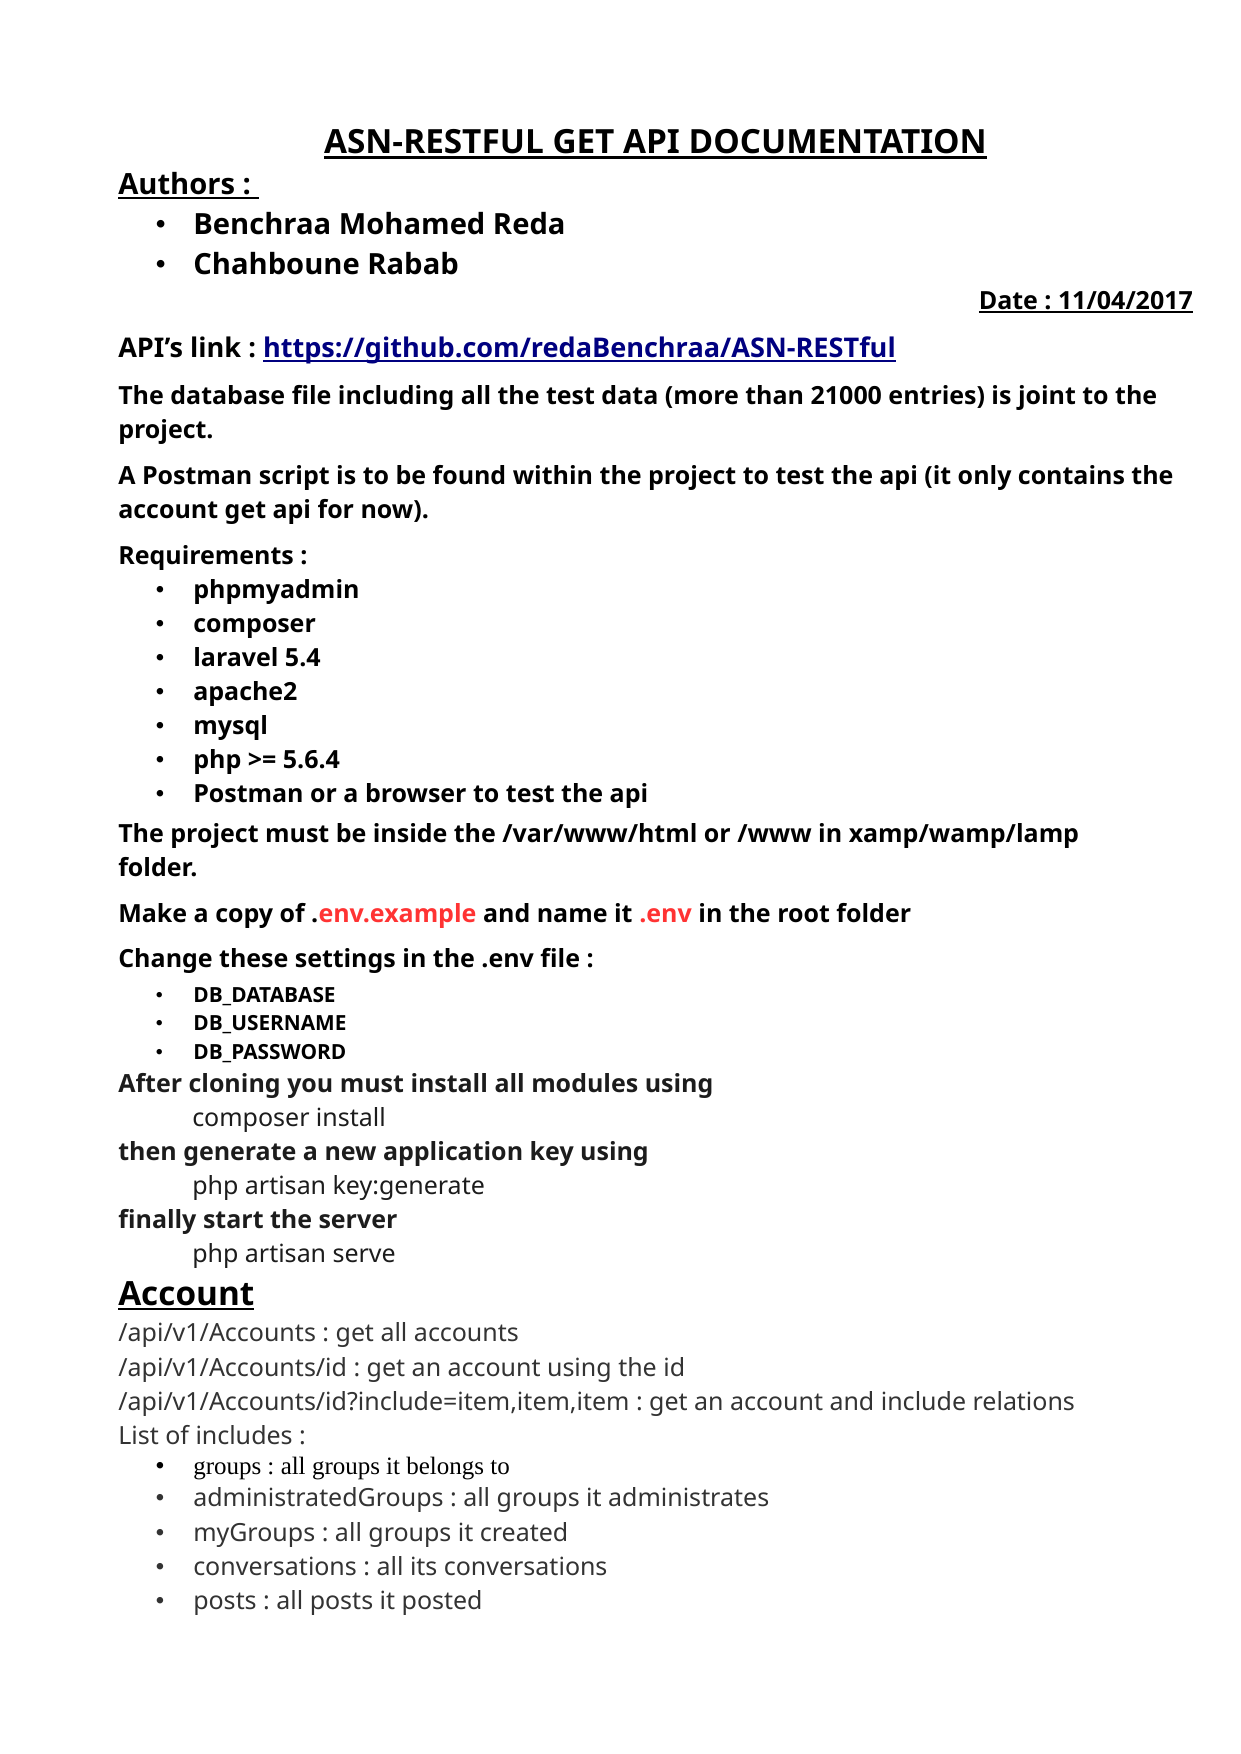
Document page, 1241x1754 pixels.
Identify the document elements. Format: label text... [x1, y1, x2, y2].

text Make a copy of .env.example and name it .env in the root folder [118, 896, 1122, 930]
list DB_PASSWORD [156, 1037, 1122, 1065]
list Postman or a browser to test the api [156, 776, 1122, 810]
text Requirements : [118, 537, 1193, 571]
text API’s link : https://github.com/redaBenchraa/ASN-RESTful [118, 328, 1193, 365]
text Authors : [118, 163, 1122, 203]
text php artisan key:generate [118, 1167, 1122, 1202]
text then generate a new application key using [118, 1133, 1122, 1167]
list posts : all posts it posted [156, 1582, 1122, 1616]
text The database file including all the test data (more than 21000 entries) is joint to the project. [118, 377, 1193, 445]
list apache2 [156, 673, 1122, 708]
text A Postman script is to be found within the project to test the api (it only contains the account get api for now). [118, 457, 1193, 525]
text /api/v1/Accounts : get all accounts [118, 1315, 1193, 1349]
text The project must be inside the /var/www/html or /www in xamp/wamp/lamp folder. [118, 816, 1122, 884]
text Date : 11/04/2017 [118, 283, 1193, 317]
list mysql [156, 708, 1122, 742]
list DB_DATABASE [156, 980, 1122, 1008]
list phpmyadmin [156, 571, 1122, 605]
text ASN-RESTFUL GET API DOCUMENTATION [118, 118, 1193, 163]
text /api/v1/Accounts/id?include=item,item,item : get an account and include relations List of includes : [118, 1383, 1122, 1451]
text /api/v1/Accounts/id : get an account using the id [118, 1349, 1193, 1383]
text Change these settings in the .env file : [118, 941, 1122, 975]
list php >= 5.6.4 [156, 742, 1122, 776]
list Chahboune Rabab [156, 243, 1122, 283]
list laravel 5.4 [156, 639, 1122, 673]
list Benchraa Mohamed Reda [156, 203, 1122, 243]
list myGroups : all groups it created [156, 1514, 1122, 1548]
list composer [156, 605, 1122, 639]
list groups : all groups it belongs to [156, 1451, 1122, 1480]
list conversations : all its conversations [156, 1548, 1122, 1582]
text php artisan serve [118, 1236, 1122, 1270]
text After cloning you must install all modules using composer install [118, 1065, 1122, 1133]
text Account [118, 1270, 1193, 1315]
text finally start the server [118, 1202, 1122, 1236]
list DB_USERNAME [156, 1008, 1122, 1037]
list administratedGroups : all groups it administrates [156, 1480, 1122, 1514]
